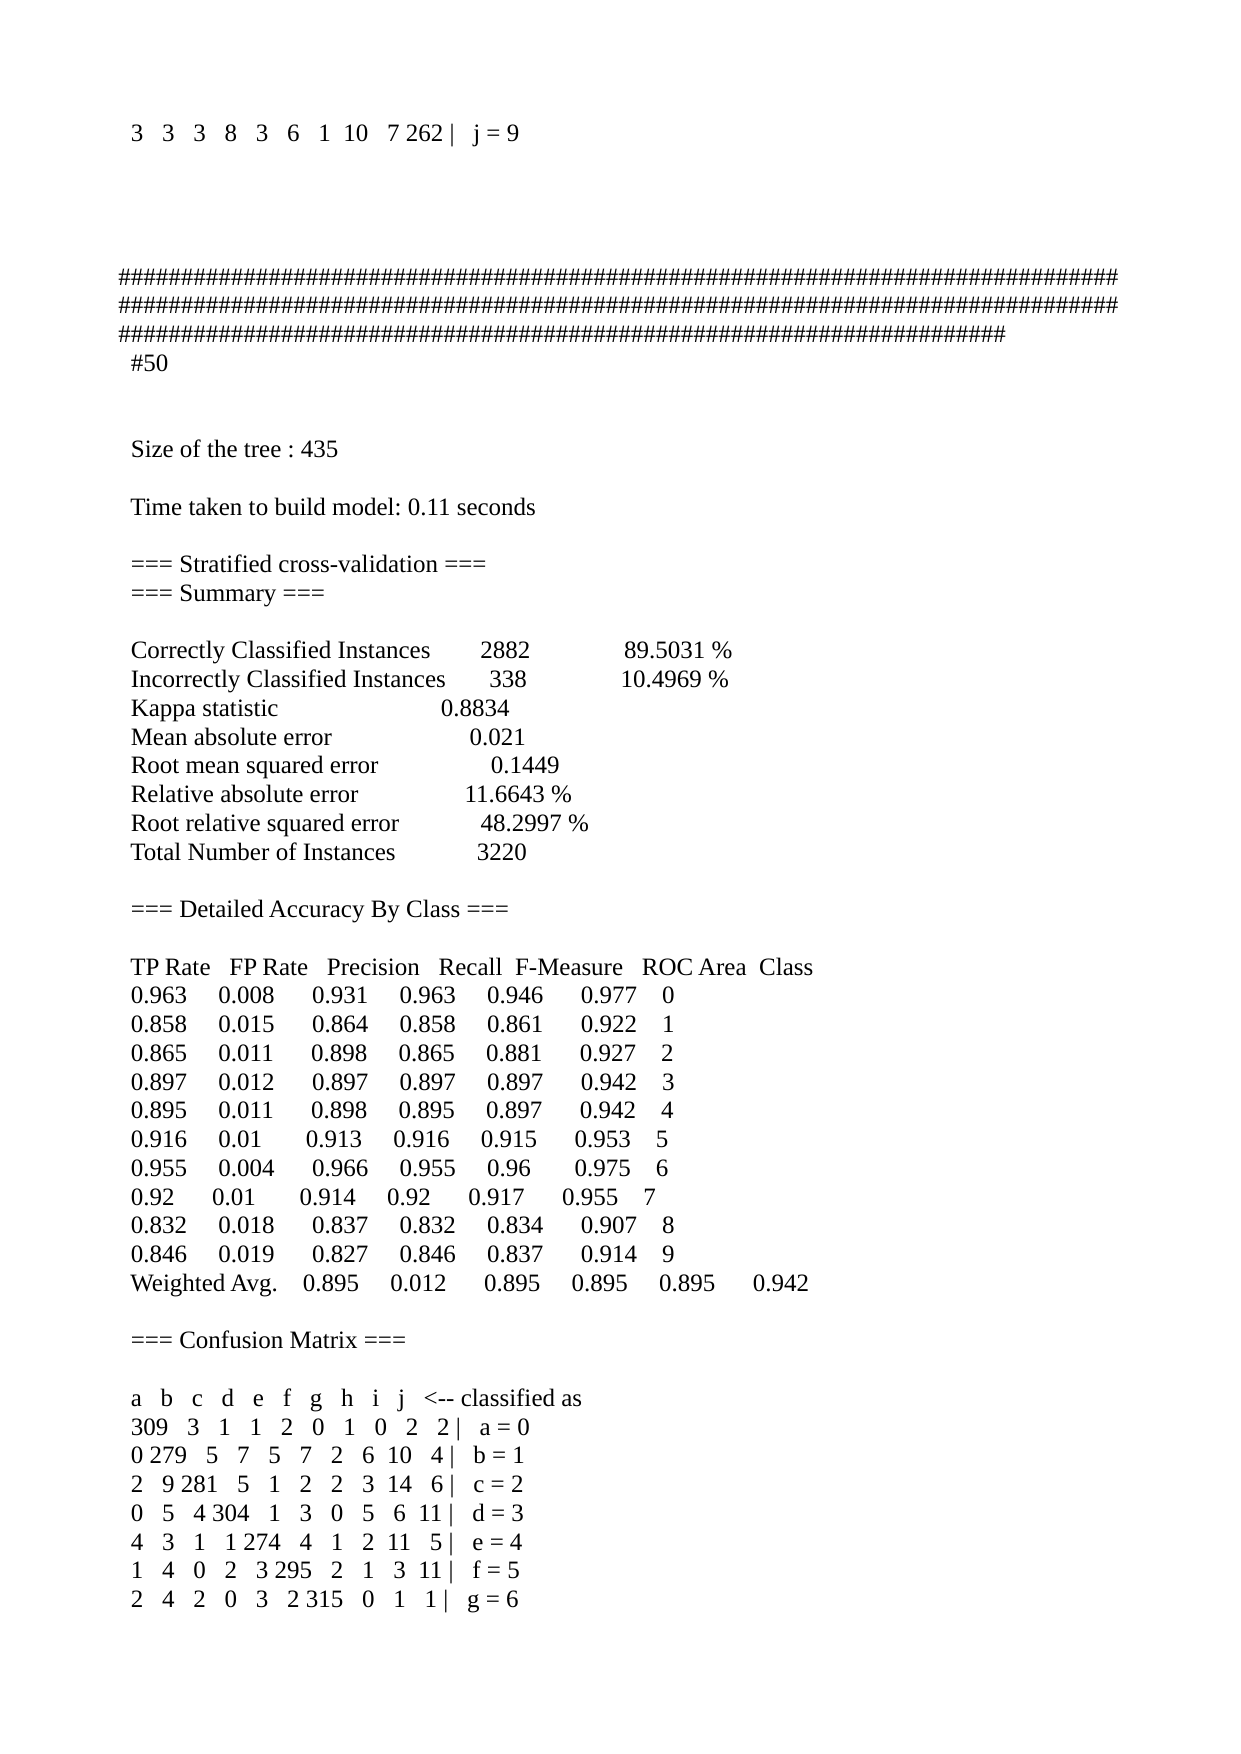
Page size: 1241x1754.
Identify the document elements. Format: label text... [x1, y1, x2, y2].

text ####################################################################################################################################################################################################################################### [118, 233, 1122, 348]
text TP Rate FP Rate Precision Recall F-Measure ROC Area Class [118, 952, 1122, 981]
text Root mean squared error 0.1449 [118, 751, 1122, 779]
text #50 [118, 348, 1122, 377]
text === Stratified cross-validation === [118, 549, 1122, 578]
text 0 5 4 304 1 3 0 5 6 11 | d = 3 [118, 1498, 1122, 1527]
text === Confusion Matrix === [118, 1326, 1122, 1354]
text 0.846 0.019 0.827 0.846 0.837 0.914 9 [118, 1239, 1122, 1268]
text 2 4 2 0 3 2 315 0 1 1 | g = 6 [118, 1584, 1122, 1613]
text Total Number of Instances 3220 [118, 837, 1122, 866]
text === Detailed Accuracy By Class === [118, 894, 1122, 923]
text a b c d e f g h i j <-- classified as [118, 1383, 1122, 1412]
text 3 3 3 8 3 6 1 10 7 262 | j = 9 [118, 118, 1122, 147]
text Kappa statistic 0.8834 [118, 693, 1122, 722]
text 0.865 0.011 0.898 0.865 0.881 0.927 2 [118, 1038, 1122, 1067]
text 0.963 0.008 0.931 0.963 0.946 0.977 0 [118, 981, 1122, 1009]
text Incorrectly Classified Instances 338 10.4969 % [118, 664, 1122, 693]
text Time taken to build model: 0.11 seconds [118, 492, 1122, 521]
text 0.897 0.012 0.897 0.897 0.897 0.942 3 [118, 1067, 1122, 1096]
text 4 3 1 1 274 4 1 2 11 5 | e = 4 [118, 1527, 1122, 1556]
text 0.858 0.015 0.864 0.858 0.861 0.922 1 [118, 1009, 1122, 1038]
text === Summary === [118, 578, 1122, 607]
text 1 4 0 2 3 295 2 1 3 11 | f = 5 [118, 1556, 1122, 1584]
text Correctly Classified Instances 2882 89.5031 % [118, 636, 1122, 664]
text Mean absolute error 0.021 [118, 722, 1122, 751]
text 0.92 0.01 0.914 0.92 0.917 0.955 7 [118, 1182, 1122, 1211]
text Weighted Avg. 0.895 0.012 0.895 0.895 0.895 0.942 [118, 1268, 1122, 1297]
text 0.832 0.018 0.837 0.832 0.834 0.907 8 [118, 1211, 1122, 1239]
text 0.955 0.004 0.966 0.955 0.96 0.975 6 [118, 1153, 1122, 1182]
text 0.916 0.01 0.913 0.916 0.915 0.953 5 [118, 1124, 1122, 1153]
text Size of the tree : 435 [118, 434, 1122, 463]
text 0 279 5 7 5 7 2 6 10 4 | b = 1 [118, 1441, 1122, 1469]
text Root relative squared error 48.2997 % [118, 808, 1122, 837]
text 309 3 1 1 2 0 1 0 2 2 | a = 0 [118, 1412, 1122, 1441]
text Relative absolute error 11.6643 % [118, 779, 1122, 808]
text 0.895 0.011 0.898 0.895 0.897 0.942 4 [118, 1096, 1122, 1124]
text 2 9 281 5 1 2 2 3 14 6 | c = 2 [118, 1469, 1122, 1498]
